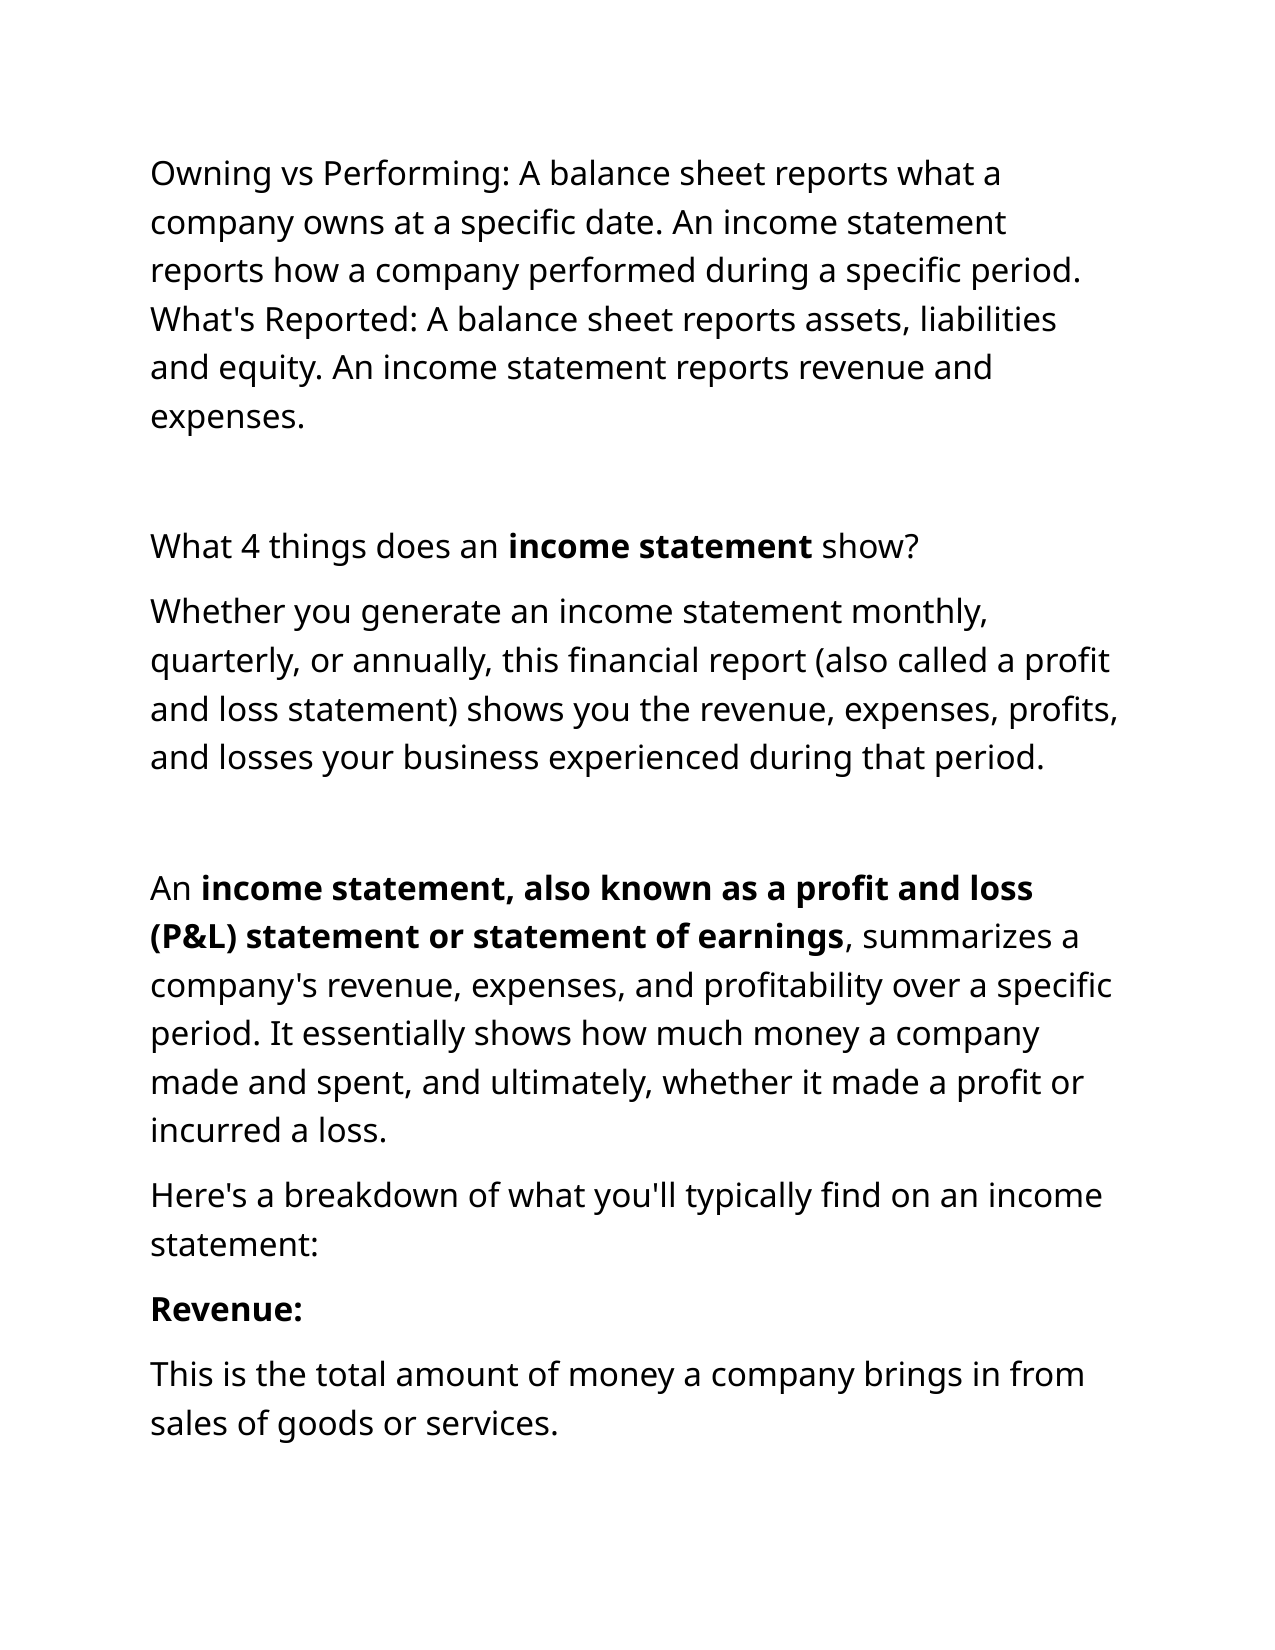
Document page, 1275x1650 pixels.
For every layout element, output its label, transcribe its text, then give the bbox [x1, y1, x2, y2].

text Whether you generate an income statement monthly, quarterly, or annually, this financial report (also called a profit and loss statement) shows you the revenue, expenses, profits, and losses your business experienced during that period. [150, 588, 1125, 779]
text Owning vs Performing: A balance sheet reports what a company owns at a specific date. An income statement reports how a company performed during a specific period. What's Reported: A balance sheet reports assets, liabilities and equity. An income statement reports revenue and expenses. [150, 150, 1125, 438]
text Here's a breakdown of what you'll typically find on an income statement: [150, 1172, 1125, 1266]
text Revenue: [150, 1286, 1125, 1331]
text What 4 things does an income statement show? [150, 523, 1125, 568]
text An income statement, also known as a profit and loss (P&L) statement or statement of earnings, summarizes a company's revenue, expenses, and profitability over a specific period. It essentially shows how much money a company made and spent, and ultimately, whether it made a profit or incurred a loss. [150, 864, 1125, 1152]
text This is the total amount of money a company brings in from sales of goods or services. [150, 1351, 1125, 1445]
